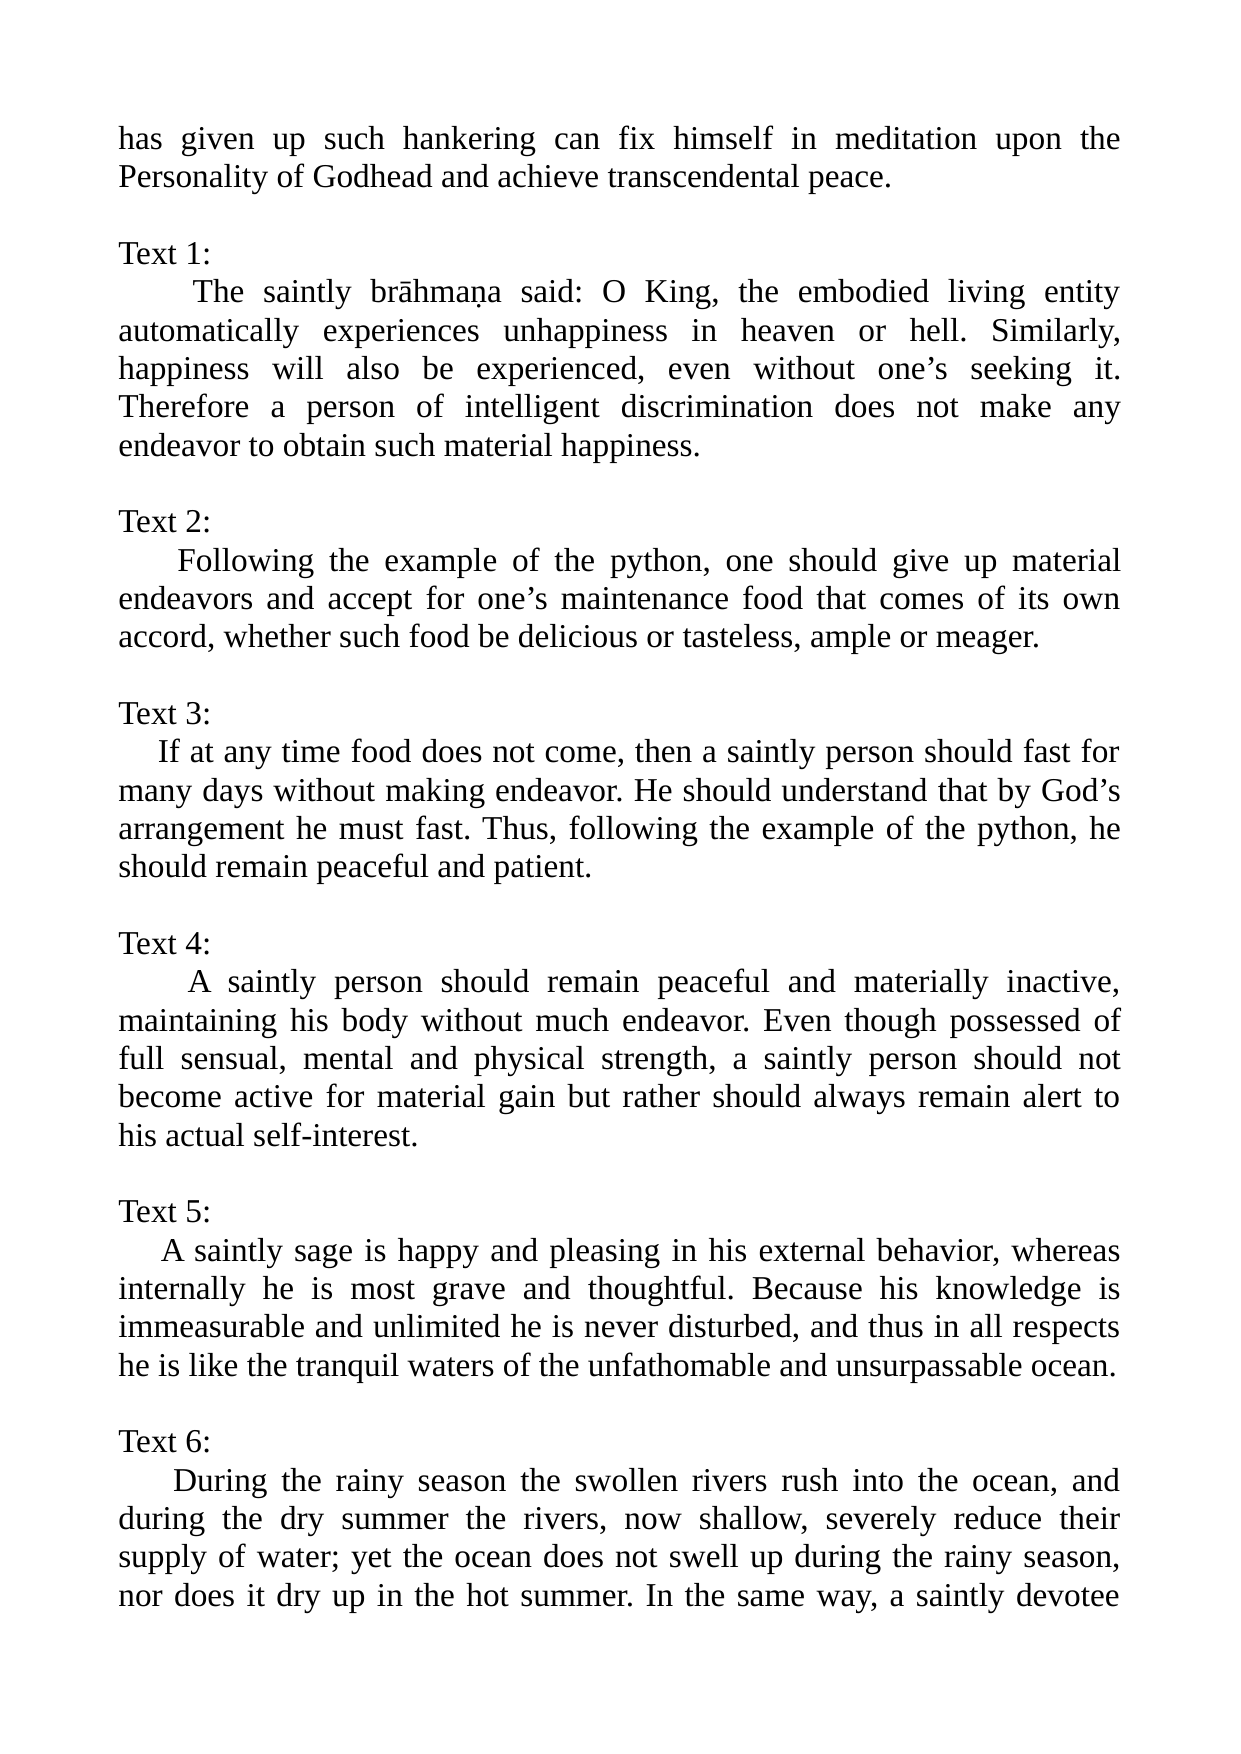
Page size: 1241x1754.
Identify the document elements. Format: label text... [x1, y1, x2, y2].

text Text 6: [118, 1421, 1122, 1460]
text Text 4: [118, 923, 1122, 961]
text has given up such hankering can fix himself in meditation upon the Personality of Godhead and achieve transcendental peace. [118, 118, 1122, 195]
text Text 3: [118, 693, 1122, 731]
text Text 1: [118, 233, 1122, 271]
text The saintly brāhmaṇa said: O King, the embodied living entity automatically experiences unhappiness in heaven or hell. Similarly, happiness will also be experienced, even without one’s seeking it. Therefore a person of intelligent discrimination does not make any endeavor to obtain such material happiness. [118, 271, 1122, 463]
text Text 2: [118, 501, 1122, 540]
text A saintly sage is happy and pleasing in his external behavior, whereas internally he is most grave and thoughtful. Because his knowledge is immeasurable and unlimited he is never disturbed, and thus in all respects he is like the tranquil waters of the unfathomable and unsurpassable ocean. [118, 1230, 1122, 1383]
text Text 5: [118, 1191, 1122, 1230]
text Following the example of the python, one should give up material endeavors and accept for one’s maintenance food that comes of its own accord, whether such food be delicious or tasteless, ample or meager. [118, 540, 1122, 655]
text During the rainy season the swollen rivers rush into the ocean, and during the dry summer the rivers, now shallow, severely reduce their supply of water; yet the ocean does not swell up during the rainy season, nor does it dry up in the hot summer. In the same way, a saintly devotee [118, 1460, 1122, 1613]
text A saintly person should remain peaceful and materially inactive, maintaining his body without much endeavor. Even though possessed of full sensual, mental and physical strength, a saintly person should not become active for material gain but rather should always remain alert to his actual self-interest. [118, 961, 1122, 1153]
text If at any time food does not come, then a saintly person should fast for many days without making endeavor. He should understand that by God’s arrangement he must fast. Thus, following the example of the python, he should remain peaceful and patient. [118, 731, 1122, 885]
